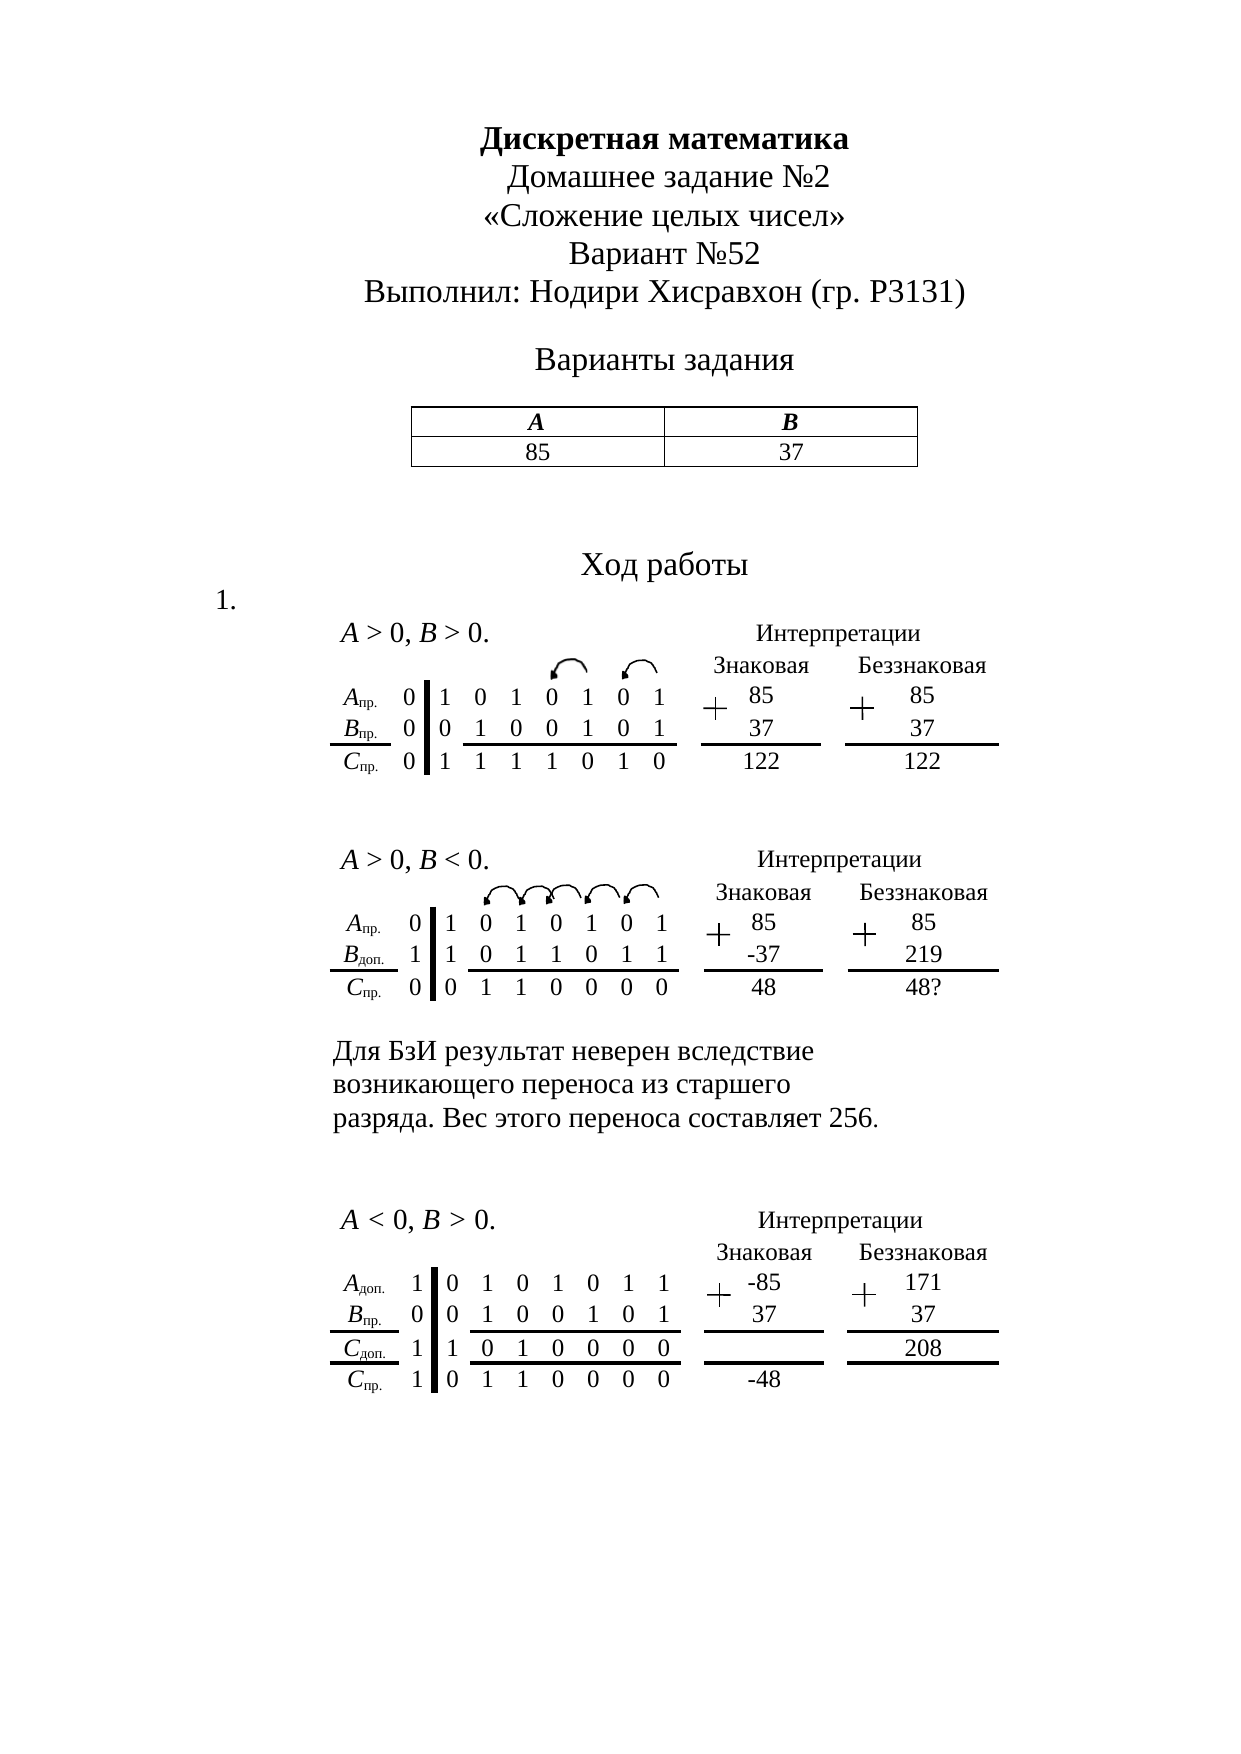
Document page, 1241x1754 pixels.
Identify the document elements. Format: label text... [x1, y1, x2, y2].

text Дискретная математика [177, 118, 1152, 156]
table_cell Беззнаковая [848, 875, 999, 907]
table_cell [498, 649, 534, 680]
table_cell [681, 1361, 704, 1393]
table_cell [570, 649, 605, 680]
table_cell [463, 649, 498, 680]
table_header А < 0, B > 0. [330, 1202, 681, 1236]
table_cell 1 [470, 1365, 505, 1393]
table_cell 0 [505, 1267, 540, 1298]
table_cell [646, 1236, 681, 1267]
table_cell [534, 649, 570, 680]
table_cell 85 [845, 680, 999, 712]
table_cell [644, 875, 679, 907]
table_cell Знаковая [701, 649, 821, 680]
table_header Интерпретации [677, 616, 999, 649]
table_cell Знаковая [704, 875, 823, 907]
table_cell 1 [463, 746, 498, 775]
text Варианты задания [177, 339, 1152, 377]
table_cell [824, 1330, 847, 1361]
table_cell -85 [704, 1267, 824, 1298]
table_cell 0 [498, 712, 534, 743]
table_header А > 0, B > 0. [330, 616, 677, 649]
table_cell 1 [468, 972, 503, 1001]
table_cell 1 [438, 1330, 470, 1361]
table_cell [540, 1236, 575, 1267]
table_cell 0 [609, 972, 644, 1001]
table_cell [505, 1236, 540, 1267]
table_cell 1 [436, 907, 468, 938]
table_cell 1 [646, 1298, 681, 1329]
table_cell 0 [539, 972, 574, 1001]
table_cell 1 [605, 746, 641, 775]
table_cell 37 [704, 1298, 824, 1329]
table_cell 0 [470, 1333, 505, 1361]
table_cell [574, 875, 609, 907]
table_cell 0 [611, 1365, 646, 1393]
table_cell 1 [646, 1267, 681, 1298]
table_cell [677, 680, 701, 712]
table_cell [824, 1267, 847, 1298]
table_cell 0 [644, 972, 679, 1001]
table_cell 0 [611, 1298, 646, 1329]
table_cell Спр. [330, 746, 391, 775]
text Вариант №52 [177, 233, 1152, 271]
table_cell 1 [498, 680, 534, 712]
table_cell 0 [570, 746, 605, 775]
table_cell Bпр. [330, 712, 391, 743]
table_cell 1 [540, 1267, 575, 1298]
table_cell 1 [399, 1330, 431, 1361]
table_cell [330, 649, 391, 680]
table_cell 1 [570, 712, 605, 743]
table_cell 0 [609, 907, 644, 938]
table_cell 1 [644, 938, 679, 969]
table_cell 1 [644, 907, 679, 938]
table_cell [677, 743, 701, 775]
table_cell 1 [436, 938, 468, 969]
table_cell 1 [575, 1298, 611, 1329]
table_cell Сдоп. [330, 1333, 399, 1361]
table_cell [330, 875, 398, 907]
table_cell [433, 875, 468, 907]
table_cell 1 [430, 743, 462, 775]
table_cell 0 [399, 1298, 431, 1329]
table_cell [821, 649, 845, 680]
table_cell 1 [398, 938, 430, 969]
table_cell 0 [611, 1333, 646, 1361]
table_cell 0 [540, 1298, 575, 1329]
table_cell 0 [398, 969, 430, 1001]
table_cell 85 [848, 907, 999, 938]
table_cell [391, 649, 427, 680]
table_cell 0 [438, 1267, 470, 1298]
table_cell 0 [391, 743, 424, 775]
table_cell [679, 907, 704, 938]
table_cell Беззнаковая [847, 1236, 999, 1267]
table_cell [681, 1298, 704, 1329]
text Выполнил: Нодири Хисравхон (гр. P3131) [177, 271, 1152, 310]
table_header Интерпретации [681, 1202, 999, 1236]
text Домашнее задание №2 [177, 156, 1152, 195]
table_cell 0 [641, 746, 677, 775]
table_cell [609, 875, 644, 907]
table_cell [470, 1236, 505, 1267]
table_cell 1 [430, 680, 462, 712]
table_cell 0 [438, 1298, 470, 1329]
table_cell 0 [436, 969, 468, 1001]
table_cell [679, 938, 704, 969]
table_cell [611, 1236, 646, 1267]
table_cell 0 [539, 907, 574, 938]
table_cell 0 [605, 712, 641, 743]
table_cell 1 [399, 1267, 431, 1298]
table_cell [681, 1330, 704, 1361]
table_cell 48? [848, 972, 999, 1001]
table_cell [539, 875, 574, 890]
table_cell Спр. [330, 1365, 399, 1393]
table_cell 0 [574, 972, 609, 1001]
table_cell 37 [701, 712, 821, 743]
table_cell 1 [539, 938, 574, 969]
table_cell [398, 875, 433, 907]
table_cell [823, 875, 847, 907]
table_cell [435, 1236, 470, 1267]
table_cell 1 [505, 1365, 540, 1393]
table_cell [821, 680, 845, 712]
table_cell [681, 1236, 704, 1267]
table_cell -37 [704, 938, 823, 969]
table_cell [679, 969, 704, 1001]
text «Сложение целых чисел» [177, 195, 1152, 233]
table_cell 0 [575, 1267, 611, 1298]
table_cell 1 [503, 907, 538, 938]
table_cell Знаковая [704, 1236, 824, 1267]
table_cell [823, 907, 847, 938]
table_cell [821, 743, 845, 775]
table_cell 1 [470, 1267, 505, 1298]
table_cell [605, 649, 641, 680]
table_cell [704, 1333, 824, 1361]
table_cell 1 [470, 1298, 505, 1329]
table_cell 37 [845, 712, 999, 743]
table_header А > 0, B < 0. [330, 842, 679, 875]
table_cell [677, 712, 701, 743]
table_cell [427, 649, 462, 680]
table_cell 1 [534, 746, 570, 775]
table_cell 122 [845, 746, 999, 775]
table_cell [575, 1236, 611, 1267]
table_cell 1 [641, 712, 677, 743]
table_cell 0 [391, 712, 424, 743]
table_cell [823, 969, 847, 1001]
table_cell 1 [503, 972, 538, 1001]
table_cell Апр. [330, 907, 398, 938]
table_cell 0 [646, 1333, 681, 1361]
table_cell 1 [609, 938, 644, 969]
table_cell 0 [574, 938, 609, 969]
table_cell Bпр. [330, 1298, 399, 1329]
table_cell [679, 875, 704, 907]
subtitle Ход работы [177, 544, 1152, 582]
table_cell [847, 1365, 999, 1393]
table_cell 1 [570, 680, 605, 712]
table_cell [503, 888, 538, 907]
table_header A [412, 408, 664, 436]
table_cell 171 [847, 1267, 999, 1298]
table_cell [681, 1267, 704, 1298]
table_cell 1 [498, 746, 534, 775]
table_cell Адоп. [330, 1267, 399, 1298]
table_cell 1 [505, 1333, 540, 1361]
table_header Интерпретации [679, 842, 999, 875]
table_cell [503, 875, 538, 897]
table_cell [677, 649, 701, 680]
table_cell 0 [540, 1365, 575, 1393]
table_cell [624, 662, 641, 680]
table_cell 0 [391, 680, 424, 712]
picture [550, 658, 588, 680]
table_cell 1 [641, 680, 677, 712]
table_cell 0 [605, 680, 641, 712]
table_cell 0 [468, 938, 503, 969]
table_cell [823, 938, 847, 969]
table_cell Беззнаковая [845, 649, 999, 680]
table_header B [665, 408, 917, 436]
table_cell 85 [701, 680, 821, 712]
table_cell [824, 1236, 847, 1267]
table_cell 0 [575, 1365, 611, 1393]
table_cell 1 [503, 938, 538, 969]
table_cell 1 [463, 712, 498, 743]
table_cell 0 [463, 680, 498, 712]
table_cell 1 [399, 1361, 431, 1393]
table_cell 122 [701, 746, 821, 775]
table_cell 48 [704, 972, 823, 1001]
table_cell 208 [847, 1333, 999, 1361]
table_cell Bдоп. [330, 938, 398, 969]
table_cell 0 [540, 1333, 575, 1361]
table_cell Апр. [330, 680, 391, 712]
table_cell [821, 712, 845, 743]
table_cell [824, 1298, 847, 1329]
table_cell 0 [505, 1298, 540, 1329]
table_cell 85 [704, 907, 823, 938]
table_cell 0 [398, 907, 430, 938]
table_cell 0 [430, 712, 462, 743]
table_cell 0 [534, 712, 570, 743]
table_cell 0 [646, 1365, 681, 1393]
table_cell -48 [704, 1365, 824, 1393]
table_cell 37 [665, 437, 917, 466]
table_cell 0 [438, 1361, 470, 1393]
table_cell 1 [611, 1267, 646, 1298]
table_cell 1 [574, 907, 609, 938]
table_cell [824, 1361, 847, 1393]
table_header Для БзИ результат неверен вследствие возникающего переноса из старшего разряда. Вес этого переноса составляет 256. [323, 1033, 899, 1146]
table_cell [539, 887, 574, 907]
table_cell 219 [848, 938, 999, 969]
table_cell Спр. [330, 972, 398, 1001]
table_cell 0 [575, 1333, 611, 1361]
table_cell [641, 649, 677, 680]
table_cell 0 [534, 680, 570, 712]
table_cell 37 [847, 1298, 999, 1329]
table_cell [330, 1236, 399, 1267]
table_cell 85 [412, 437, 664, 466]
table_cell [399, 1236, 434, 1267]
table_cell [468, 875, 503, 907]
table_cell 0 [468, 907, 503, 938]
